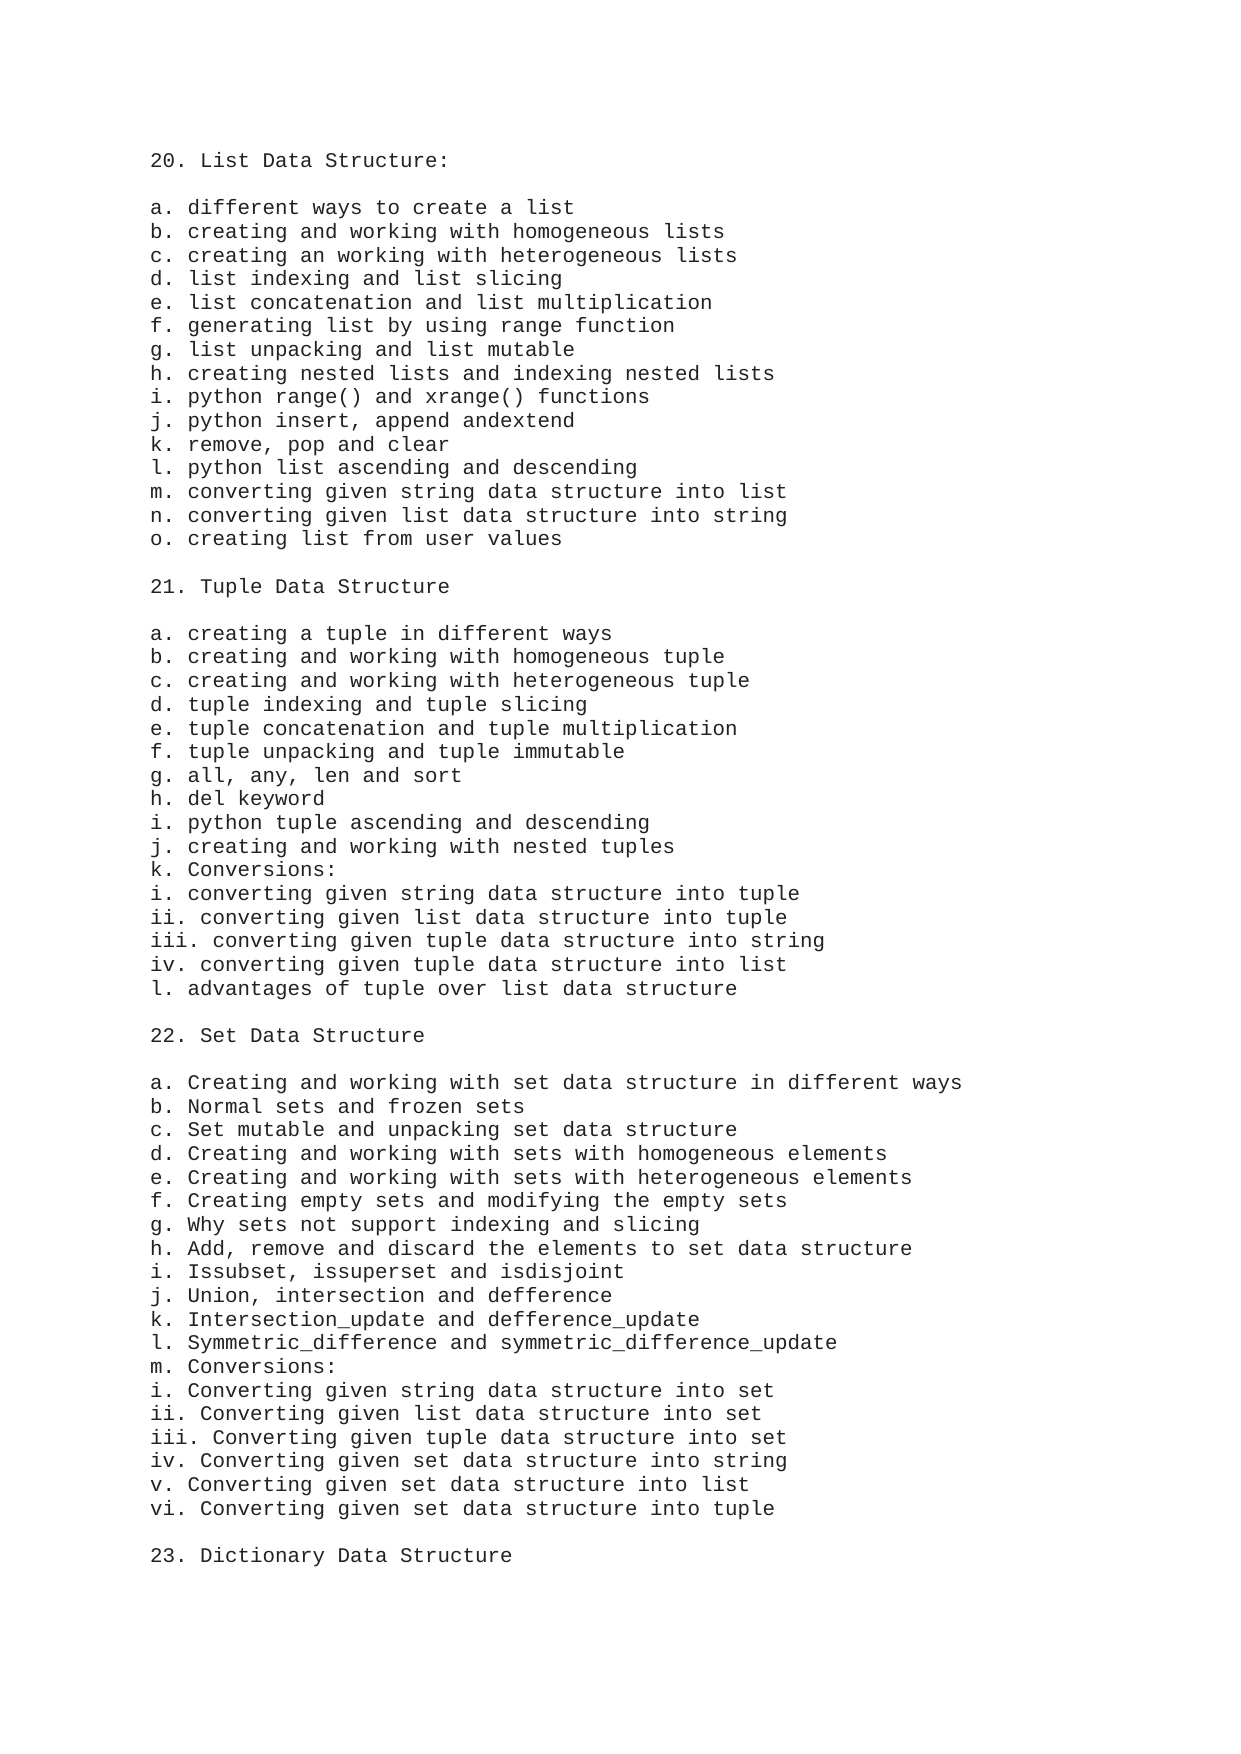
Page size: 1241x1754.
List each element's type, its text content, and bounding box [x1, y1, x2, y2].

table_header 20. List Data Structure: a. different ways to create a list b. creating and working with homogeneous lists c. creating an working with heterogeneous lists d. list indexing and list slicing e. list concatenation and list multiplication f. generating list by using range function g. list unpacking and list mutable h. creating nested lists and indexing nested lists i. python range() and xrange() functions j. python insert, append andextend k. remove, pop and clear l. python list ascending and descending m. converting given string data structure into list n. converting given list data structure into string o. creating list from user values 21. Tuple Data Structure a. creating a tuple in different ways b. creating and working with homogeneous tuple c. creating and working with heterogeneous tuple d. tuple indexing and tuple slicing e. tuple concatenation and tuple multiplication f. tuple unpacking and tuple immutable g. all, any, len and sort h. del keyword i. python tuple ascending and descending j. creating and working with nested tuples k. Conversions: i. converting given string data structure into tuple ii. converting given list data structure into tuple iii. converting given tuple data structure into string iv. converting given tuple data structure into list l. advantages of tuple over list data structure 22. Set Data Structure a. Creating and working with set data structure in different ways b. Normal sets and frozen sets c. Set mutable and unpacking set data structure d. Creating and working with sets with homogeneous elements e. Creating and working with sets with heterogeneous elements f. Creating empty sets and modifying the empty sets g. Why sets not support indexing and slicing h. Add, remove and discard the elements to set data structure i. Issubset, issuperset and isdisjoint j. Union, intersection and defference k. Intersection_update and defference_update l. Symmetric_difference and symmetric_difference_update m. Conversions: i. Converting given string data structure into set ii. Converting given list data structure into set iii. Converting given tuple data structure into set iv. Converting given set data structure into string v. Converting given set data structure into list vi. Converting given set data structure into tuple 23. Dictionary Data Structure [150, 150, 1240, 1592]
